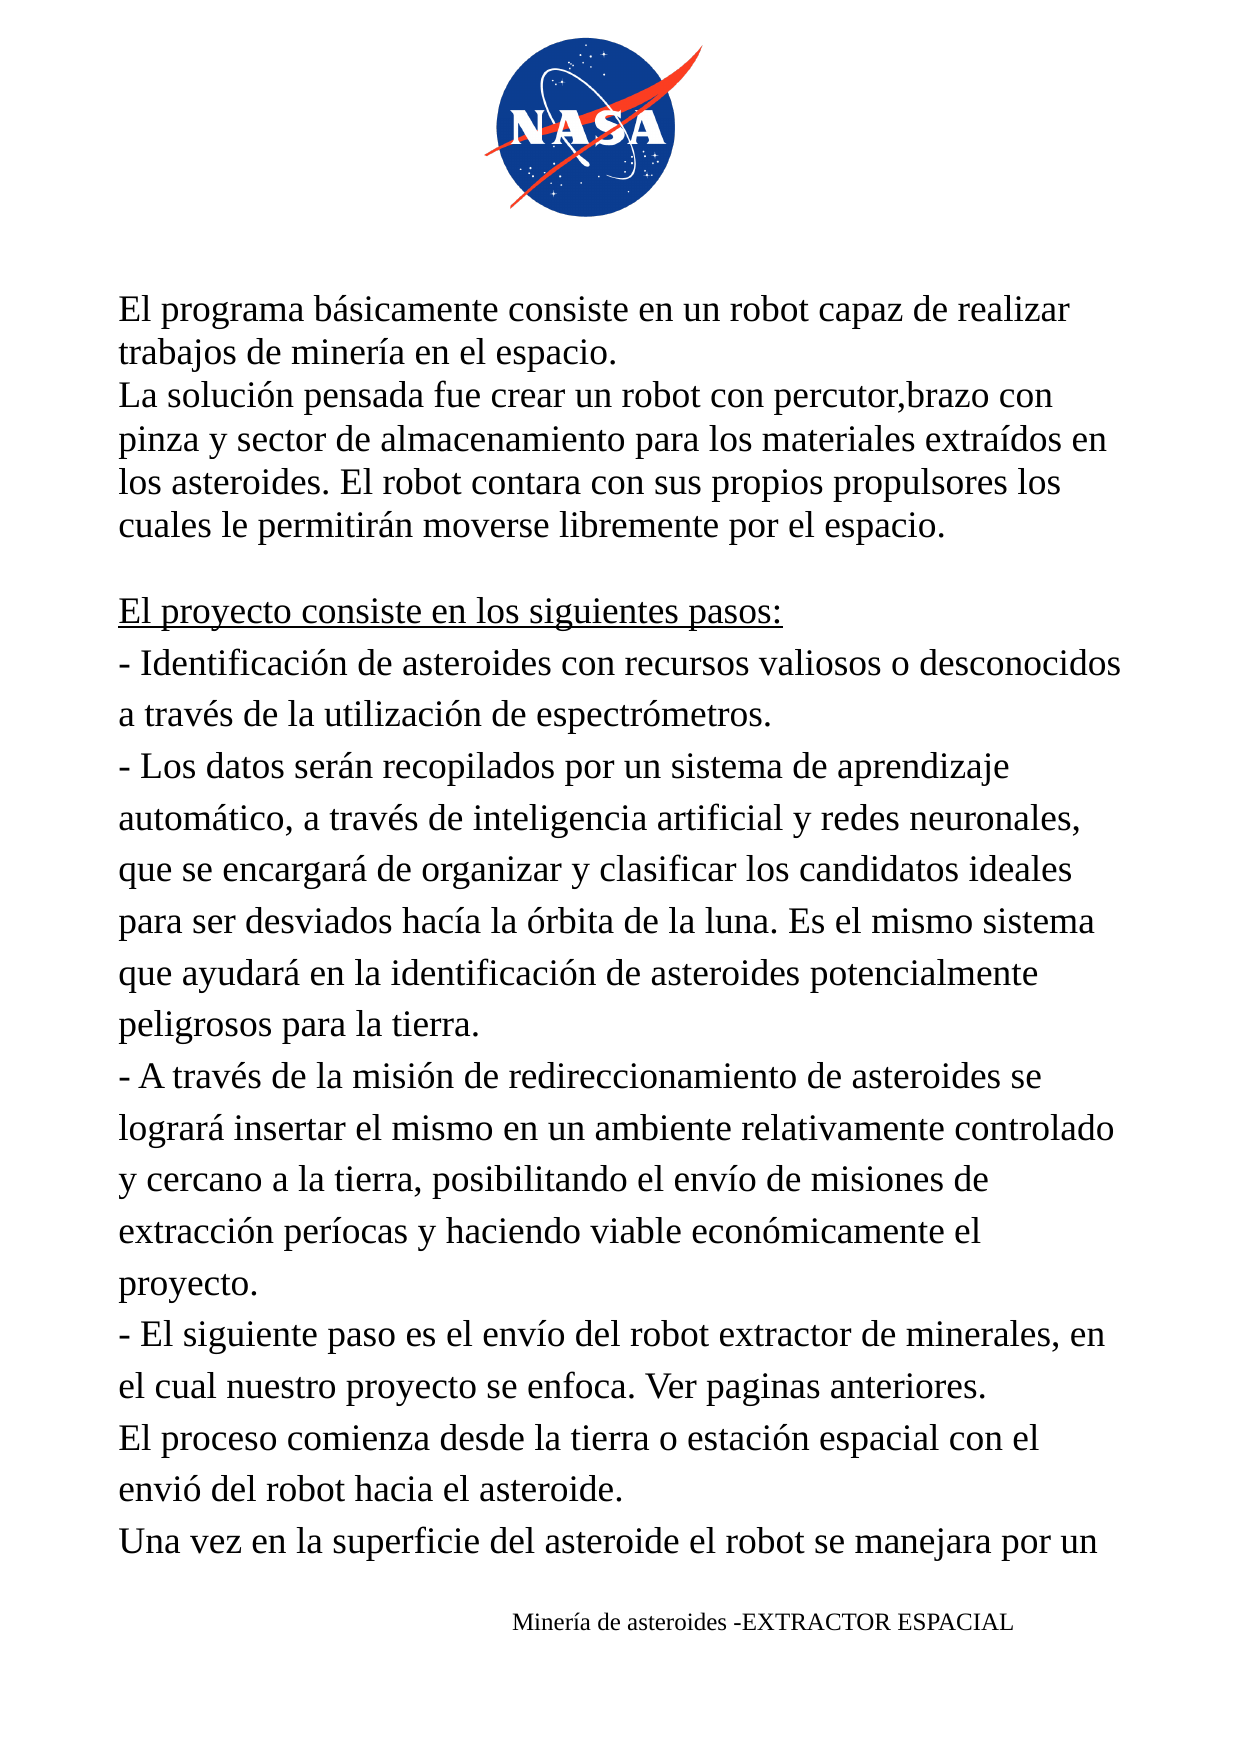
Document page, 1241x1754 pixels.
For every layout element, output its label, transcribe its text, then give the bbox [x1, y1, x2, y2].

text El programa básicamente consiste en un robot capaz de realizar trabajos de minería en el espacio. [118, 287, 1122, 373]
text La solución pensada fue crear un robot con percutor,brazo con pinza y sector de almacenamiento para los materiales extraídos en los asteroides. El robot contara con sus propios propulsores los cuales le permitirán moverse libremente por el espacio. [118, 373, 1122, 545]
picture [477, 34, 717, 224]
text El proyecto consiste en los siguientes pasos: - Identificación de asteroides con recursos valiosos o desconocidos a través de la utilización de espectrómetros. - Los datos serán recopilados por un sistema de aprendizaje automático, a través de inteligencia artificial y redes neuronales, que se encargará de organizar y clasificar los candidatos ideales para ser desviados hacía la órbita de la luna. Es el mismo sistema que ayudará en la identificación de asteroides potencialmente peligrosos para la tierra. - A través de la misión de redireccionamiento de asteroides se logrará insertar el mismo en un ambiente relativamente controlado y cercano a la tierra, posibilitando el envío de misiones de extracción períocas y haciendo viable económicamente el proyecto. - El siguiente paso es el envío del robot extractor de minerales, en el cual nuestro proyecto se enfoca. Ver paginas anteriores. El proceso comienza desde la tierra o estación espacial con el envió del robot hacia el asteroide. Una vez en la superficie del asteroide el robot se manejara por un [118, 588, 1122, 1562]
